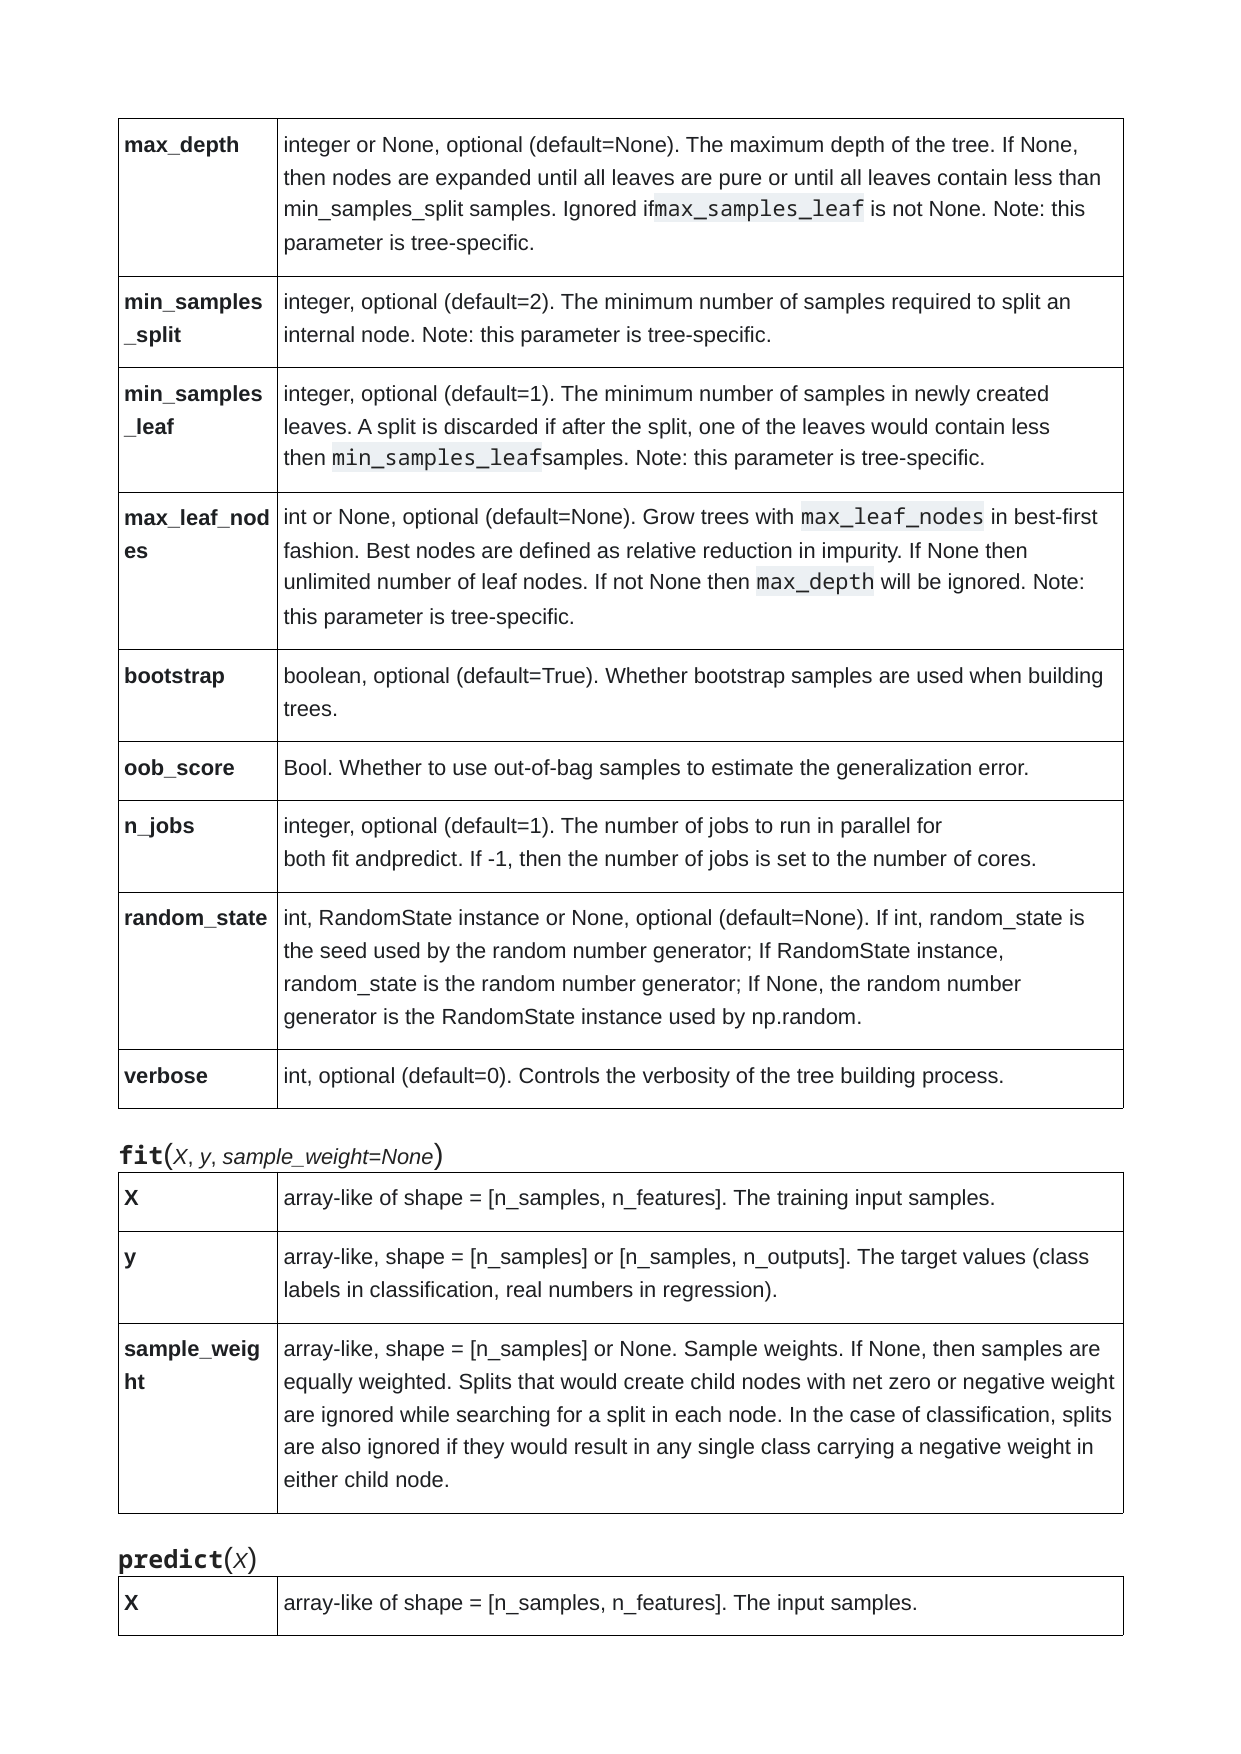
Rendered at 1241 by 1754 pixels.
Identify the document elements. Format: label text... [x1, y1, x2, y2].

table_cell array-like, shape = [n_samples] or None. Sample weights. If None, then samples are equally weighted. Splits that would create child nodes with net zero or negative weight are ignored while searching for a split in each node. In the case of classification, splits are also ignored if they would result in any single class carrying a negative weight in either child node. [278, 1324, 1123, 1513]
table_header array-like of shape = [n_samples, n_features]. The input samples. [278, 1577, 1123, 1635]
text fit(X, y, sample_weight=None) [118, 1137, 1122, 1172]
table_cell oob_score [119, 742, 277, 800]
table_header array-like of shape = [n_samples, n_features]. The training input samples. [278, 1173, 1123, 1231]
table_header X [119, 1577, 277, 1635]
table_cell sample_weight [119, 1324, 277, 1513]
table_cell integer, optional (default=1). The minimum number of samples in newly created leaves. A split is discarded if after the split, one of the leaves would contain less then min_samples_leafsamples. Note: this parameter is tree-specific. [278, 368, 1123, 492]
table_cell verbose [119, 1050, 277, 1108]
table_cell array-like, shape = [n_samples] or [n_samples, n_outputs]. The target values (class labels in classification, real numbers in regression). [278, 1232, 1123, 1322]
table_cell max_depth [119, 119, 277, 276]
table_cell bootstrap [119, 650, 277, 741]
table_cell integer, optional (default=2). The minimum number of samples required to split an internal node. Note: this parameter is tree-specific. [278, 277, 1123, 367]
table_cell integer or None, optional (default=None). The maximum depth of the tree. If None, then nodes are expanded until all leaves are pure or until all leaves contain less than min_samples_split samples. Ignored ifmax_samples_leaf is not None. Note: this parameter is tree-specific. [278, 119, 1123, 276]
table_cell random_state [119, 893, 277, 1049]
table_cell int, RandomState instance or None, optional (default=None). If int, random_state is the seed used by the random number generator; If RandomState instance, random_state is the random number generator; If None, the random number generator is the RandomState instance used by np.random. [278, 893, 1123, 1049]
table_header X [119, 1173, 277, 1231]
table_cell y [119, 1232, 277, 1322]
table_cell min_samples_split [119, 277, 277, 367]
table_cell integer, optional (default=1). The number of jobs to run in parallel for both fit andpredict. If -1, then the number of jobs is set to the number of cores. [278, 801, 1123, 892]
table_cell boolean, optional (default=True). Whether bootstrap samples are used when building trees. [278, 650, 1123, 741]
table_cell Bool. Whether to use out-of-bag samples to estimate the generalization error. [278, 742, 1123, 800]
table_cell n_jobs [119, 801, 277, 892]
table_cell int, optional (default=0). Controls the verbosity of the tree building process. [278, 1050, 1123, 1108]
table_cell max_leaf_nodes [119, 493, 277, 649]
table_cell int or None, optional (default=None). Grow trees with max_leaf_nodes in best-first fashion. Best nodes are defined as relative reduction in impurity. If None then unlimited number of leaf nodes. If not None then max_depth will be ignored. Note: this parameter is tree-specific. [278, 493, 1123, 649]
text predict(X) [118, 1541, 1122, 1576]
table_cell min_samples_leaf [119, 368, 277, 492]
